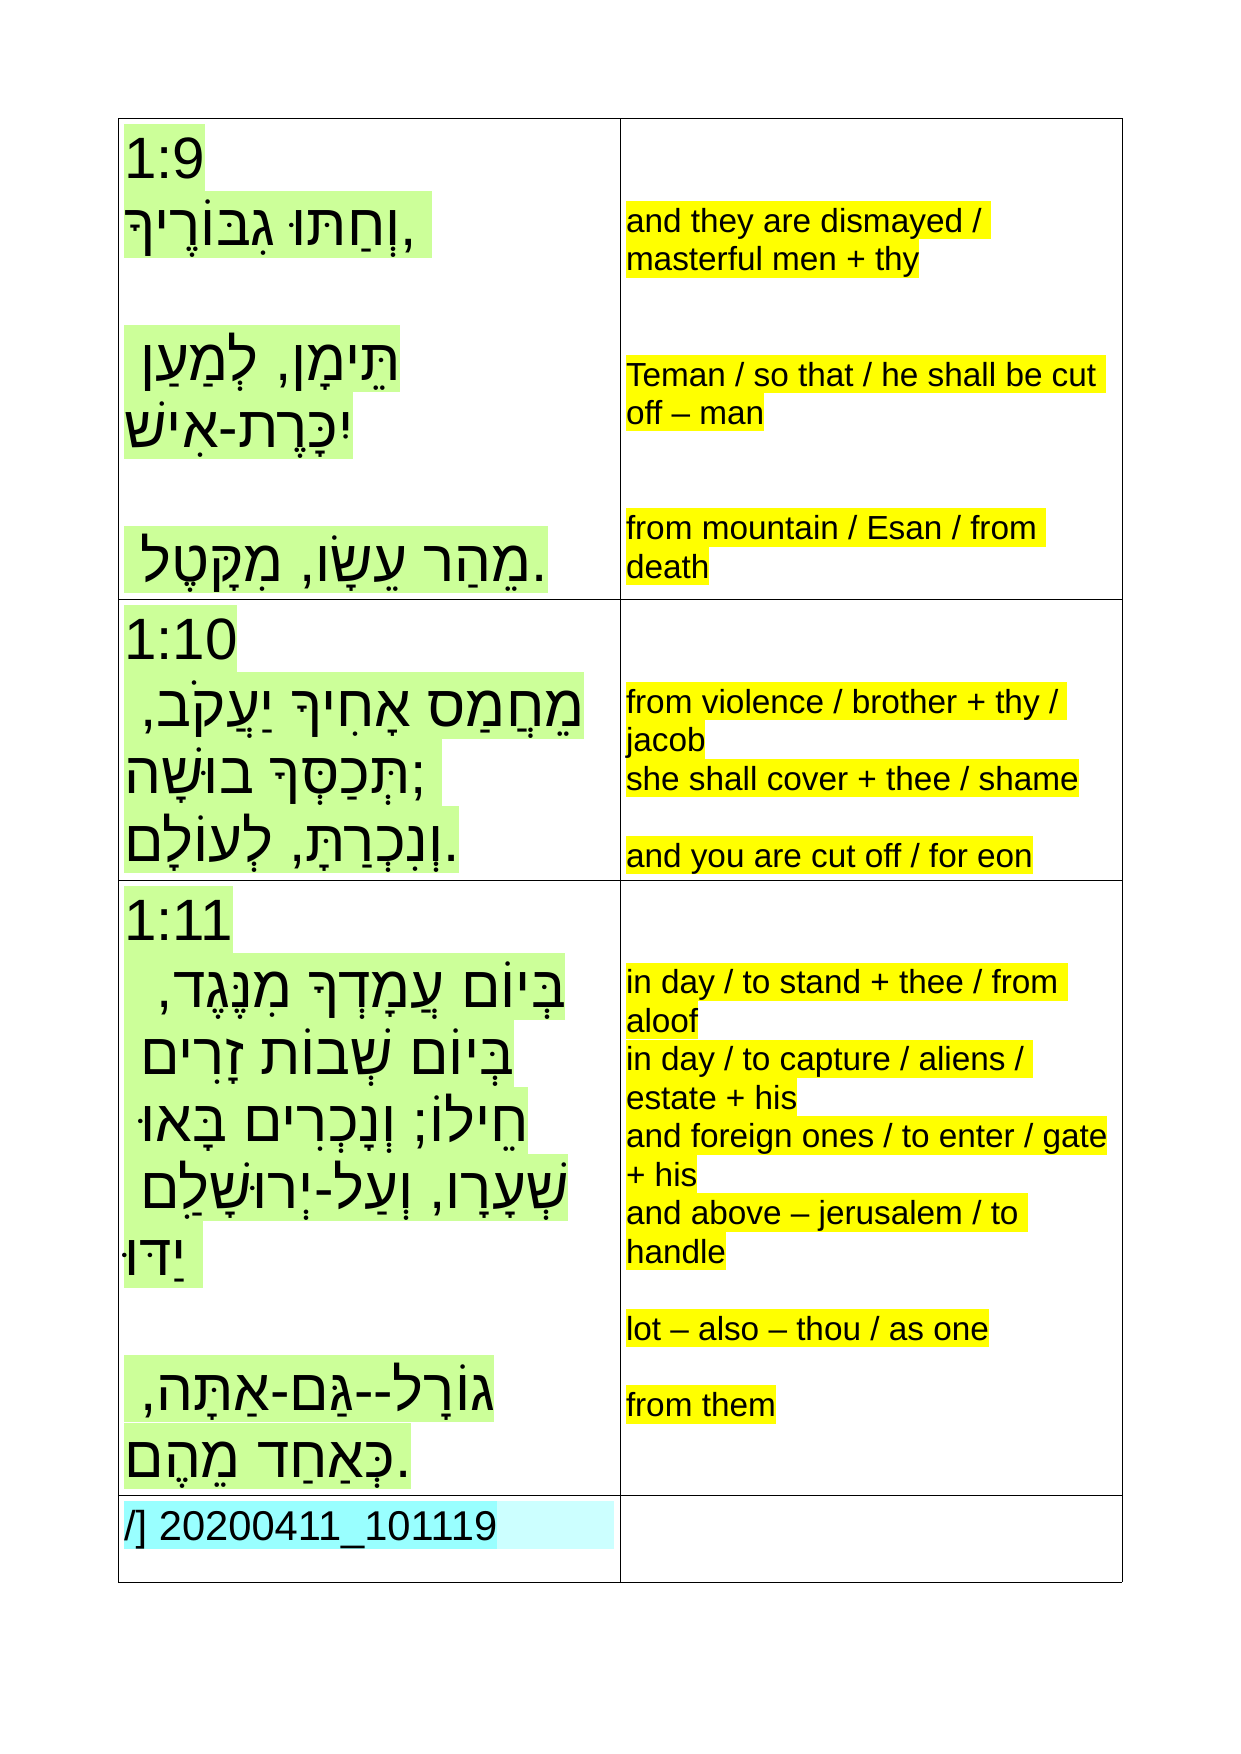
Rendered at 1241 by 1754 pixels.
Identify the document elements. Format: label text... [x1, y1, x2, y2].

table_cell in day / to stand + thee / from aloof in day / to capture / aliens / estate + his and foreign ones / to enter / gate + his and above – jerusalem / to handle lot – also – thou / as one from them [621, 881, 1122, 1495]
table_cell 1:11 בְּיוֹם עֲמָדְךָ מִנֶּגֶד, בְּיוֹם שְׁבוֹת זָרִים חֵילוֹ; וְנָכְרִים בָּאוּ שְׁעָרָו, וְעַל-יְרוּשָׁלִַם יַדּוּ גוֹרָל--גַּם-אַתָּה, כְּאַחַד מֵהֶם. [119, 881, 620, 1495]
table_cell from violence / brother + thy / jacob she shall cover + thee / shame and you are cut off / for eon [621, 600, 1122, 880]
table_cell /] 20200411_101119 [119, 1496, 620, 1582]
table_cell 1:9 וְחַתּוּ גִבּוֹרֶיךָ, תֵּימָן, לְמַעַן יִכָּרֶת-אִישׁ מֵהַר עֵשָׂו, מִקָּטֶל. [119, 119, 620, 599]
table_cell [621, 1496, 1122, 1582]
table_cell and they are dismayed / masterful men + thy Teman / so that / he shall be cut off – man from mountain / Esan / from death [621, 119, 1122, 599]
table_cell 1:10 מֵחֲמַס אָחִיךָ יַעֲקֹב, תְּכַסְּךָ בוּשָׁה; וְנִכְרַתָּ, לְעוֹלָם. [119, 600, 620, 880]
